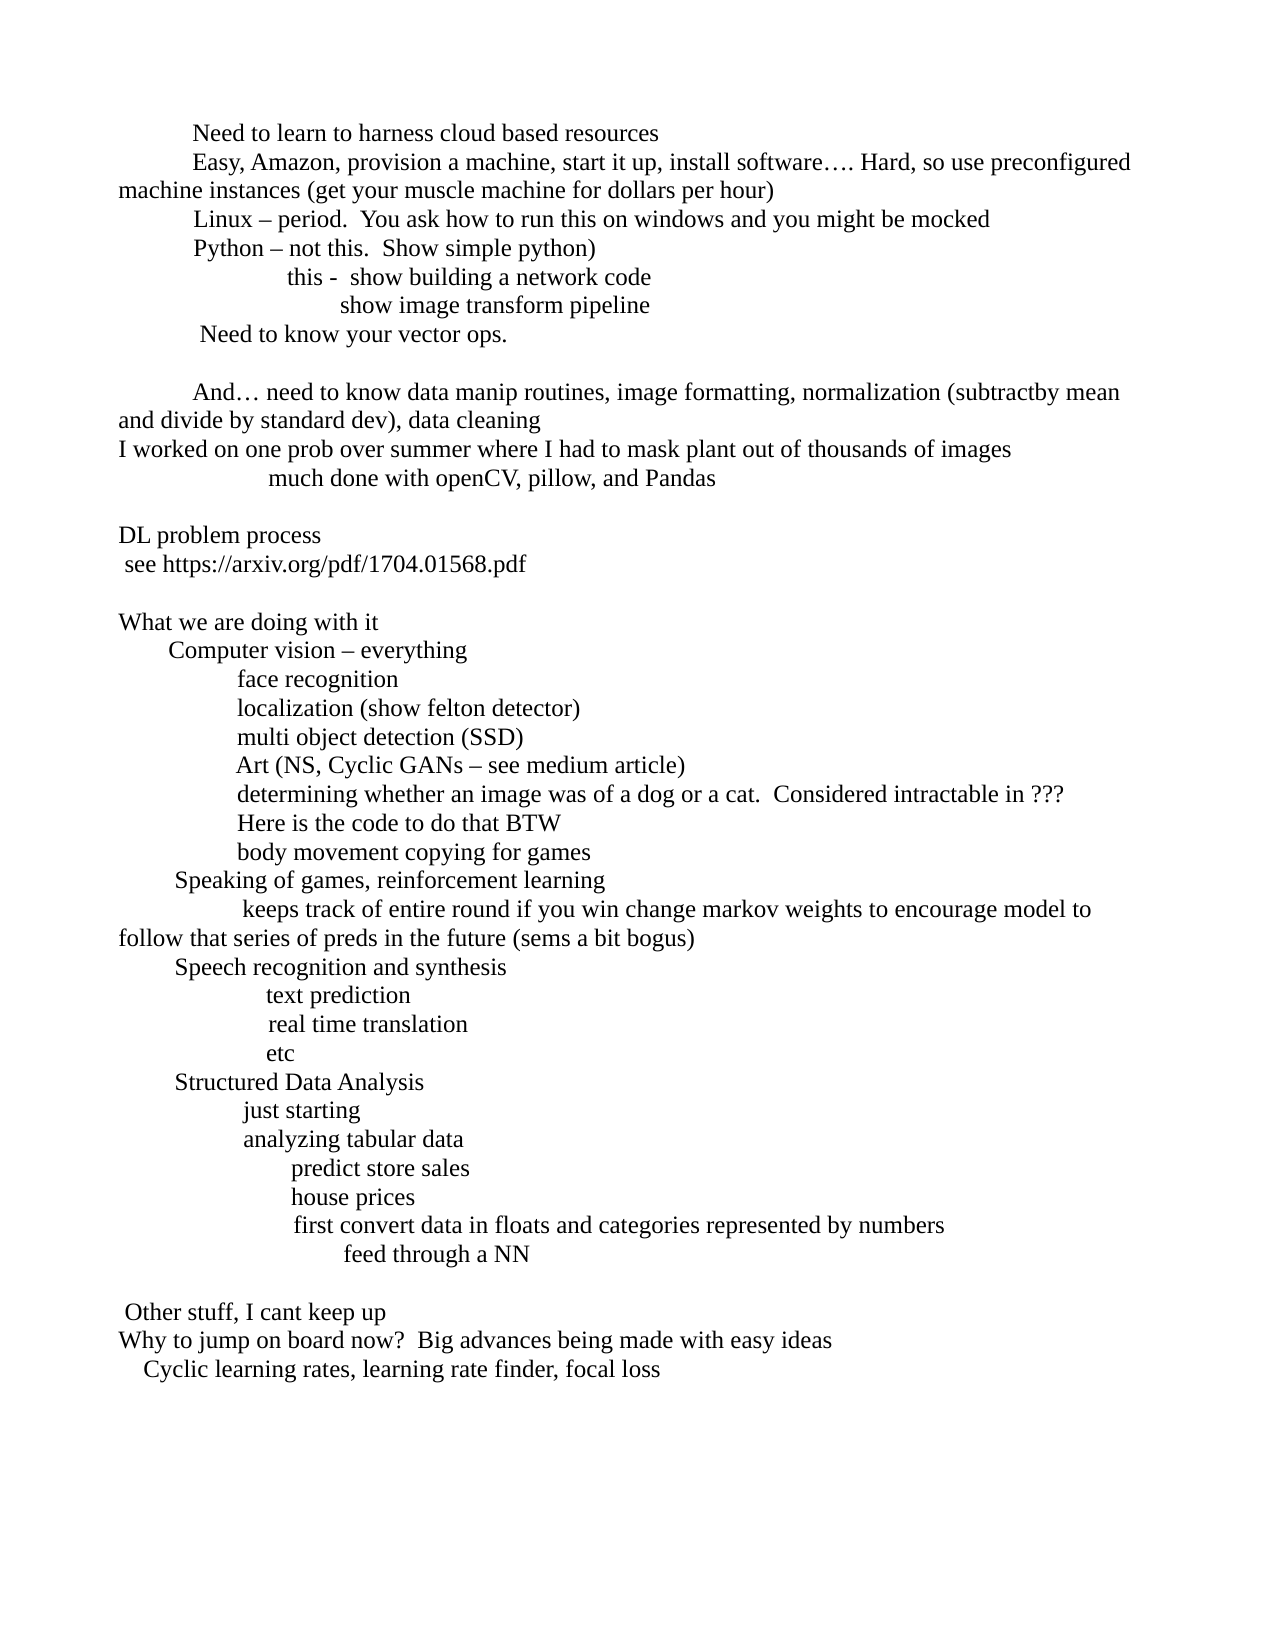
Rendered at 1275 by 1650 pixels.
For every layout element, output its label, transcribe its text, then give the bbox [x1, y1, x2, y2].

text feed through a NN [118, 1239, 1157, 1268]
text real time translation [118, 1009, 1157, 1038]
text house prices [118, 1182, 1157, 1211]
text multi object detection (SSD) [118, 722, 1157, 751]
text Speech recognition and synthesis [118, 952, 1157, 981]
text predict store sales [118, 1153, 1157, 1182]
text keeps track of entire round if you win change markov weights to encourage model to follow that series of preds in the future (sems a bit bogus) [118, 894, 1157, 952]
text Speaking of games, reinforcement learning [118, 866, 1157, 894]
text localization (show felton detector) [118, 693, 1157, 722]
text What we are doing with it [118, 607, 1157, 636]
text body movement copying for games [118, 837, 1157, 866]
text Cyclic learning rates, learning rate finder, focal loss [118, 1354, 1157, 1383]
text Structured Data Analysis [118, 1067, 1157, 1096]
text show image transform pipeline [118, 291, 1157, 319]
text see https://arxiv.org/pdf/1704.01568.pdf [118, 549, 1157, 578]
text face recognition [118, 664, 1157, 693]
text first convert data in floats and categories represented by numbers [118, 1211, 1157, 1239]
text Need to learn to harness cloud based resources [118, 118, 1157, 147]
text determining whether an image was of a dog or a cat. Considered intractable in ??? [118, 779, 1157, 808]
text much done with openCV, pillow, and Pandas [118, 463, 1157, 492]
text Easy, Amazon, provision a machine, start it up, install software…. Hard, so use preconfigured machine instances (get your muscle machine for dollars per hour) [118, 147, 1157, 204]
text DL problem process [118, 521, 1157, 549]
text I worked on one prob over summer where I had to mask plant out of thousands of images [118, 434, 1157, 463]
text And… need to know data manip routines, image formatting, normalization (subtractby mean and divide by standard dev), data cleaning [118, 377, 1157, 434]
text analyzing tabular data [118, 1124, 1157, 1153]
text Need to know your vector ops. [118, 319, 1157, 348]
text Why to jump on board now? Big advances being made with easy ideas [118, 1326, 1157, 1354]
text Other stuff, I cant keep up [118, 1297, 1157, 1326]
text Here is the code to do that BTW [118, 808, 1157, 837]
text text prediction [118, 981, 1157, 1009]
text Linux – period. You ask how to run this on windows and you might be mocked [118, 204, 1157, 233]
text etc [118, 1038, 1157, 1067]
text Art (NS, Cyclic GANs – see medium article) [118, 751, 1157, 779]
text Computer vision – everything [118, 636, 1157, 664]
text Python – not this. Show simple python) [118, 233, 1157, 262]
text this - show building a network code [118, 262, 1157, 291]
text just starting [118, 1096, 1157, 1124]
